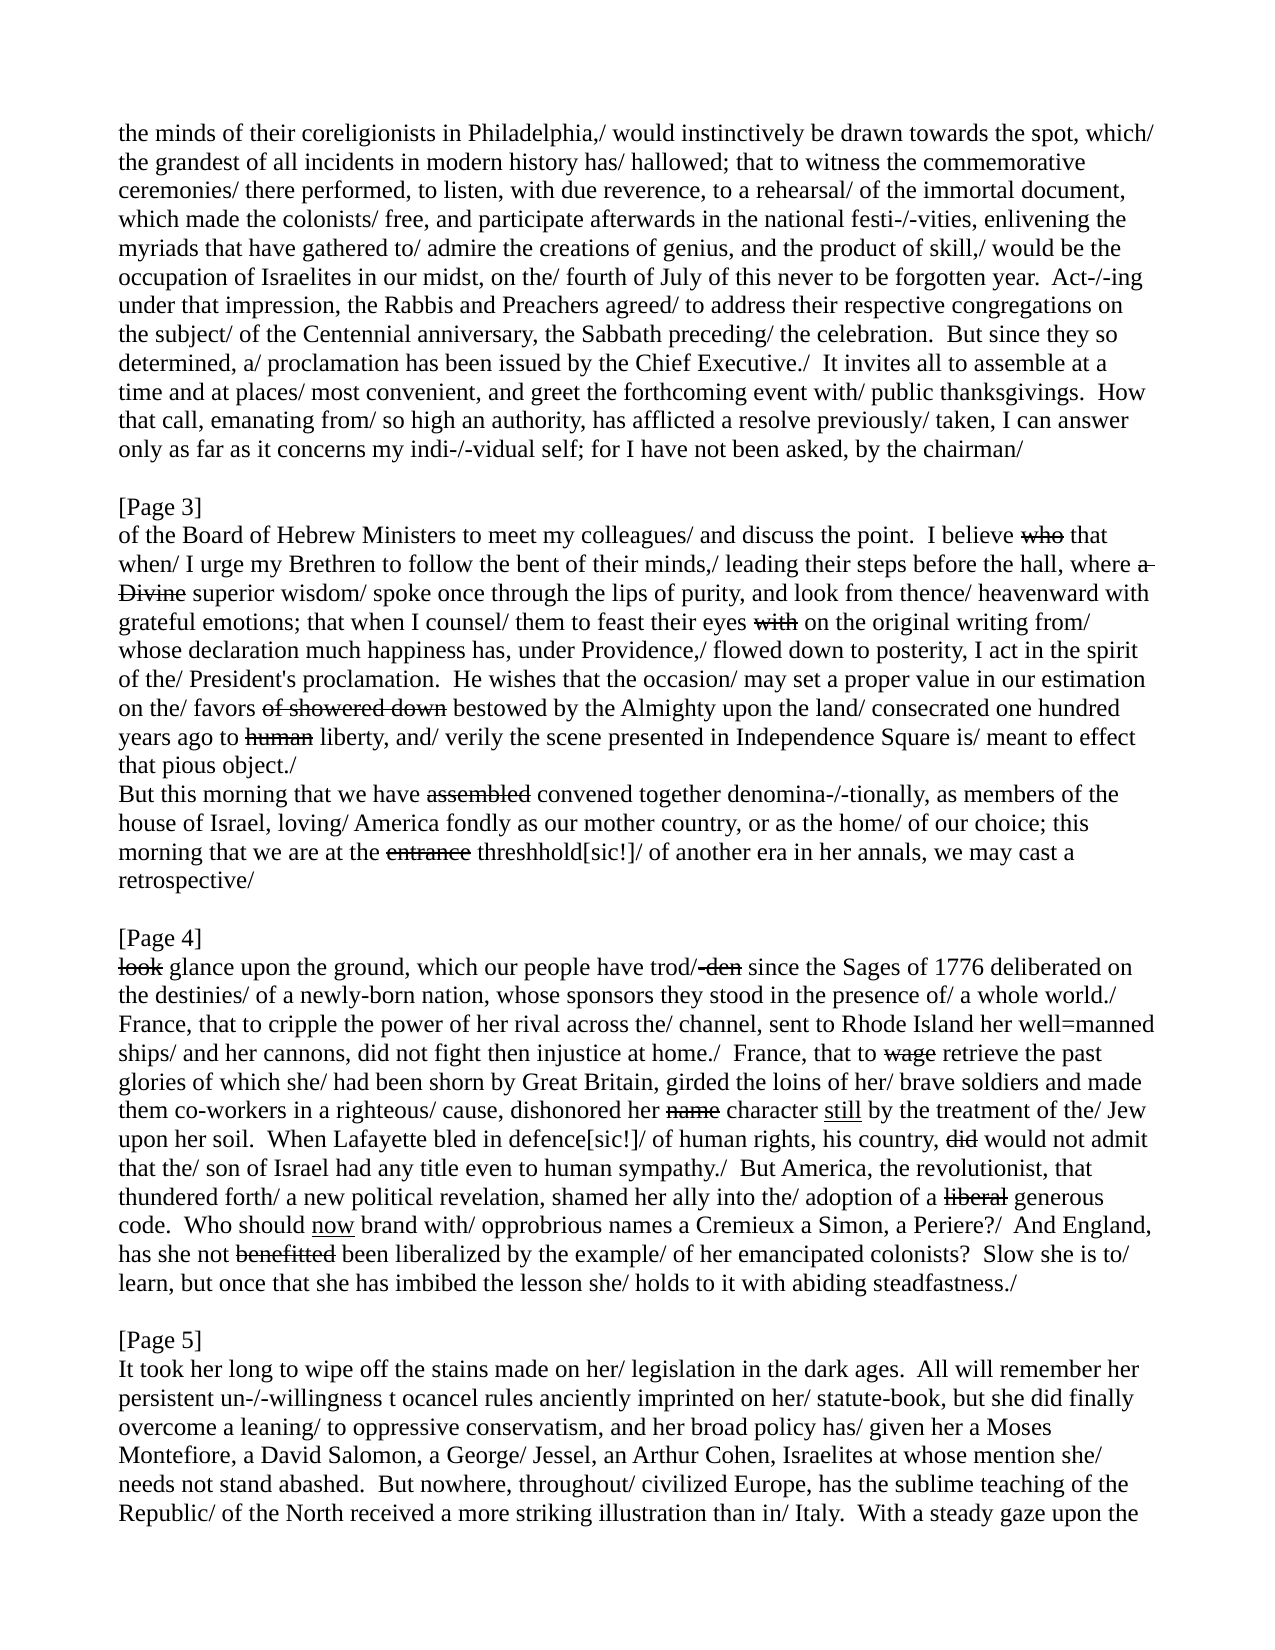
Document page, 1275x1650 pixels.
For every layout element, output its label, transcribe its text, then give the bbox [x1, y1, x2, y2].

text France, that to cripple the power of her rival across the/ channel, sent to Rhode Island her well=manned ships/ and her cannons, did not fight then injustice at home./ France, that to wage retrieve the past glories of which she/ had been shorn by Great Britain, girded the loins of her/ brave soldiers and made them co-workers in a righteous/ cause, dishonored her name character still by the treatment of the/ Jew upon her soil. When Lafayette bled in defence[sic!]/ of human rights, his country, did would not admit that the/ son of Israel had any title even to human sympathy./ But America, the revolutionist, that thundered forth/ a new political revelation, shamed her ally into the/ adoption of a liberal generous code. Who should now brand with/ opprobrious names a Cremieux a Simon, a Periere?/ And England, has she not benefitted been liberalized by the example/ of her emancipated colonists? Slow she is to/ learn, but once that she has imbibed the lesson she/ holds to it with abiding steadfastness./ [118, 1009, 1157, 1297]
text look glance upon the ground, which our people have trod/-den since the Sages of 1776 deliberated on the destinies/ of a newly-born nation, whose sponsors they stood in the presence of/ a whole world./ [118, 952, 1157, 1009]
text [Page 4] [118, 923, 1157, 952]
text [Page 5] [118, 1326, 1157, 1354]
text the minds of their coreligionists in Philadelphia,/ would instinctively be drawn towards the spot, which/ the grandest of all incidents in modern history has/ hallowed; that to witness the commemorative ceremonies/ there performed, to listen, with due reverence, to a rehearsal/ of the immortal document, which made the colonists/ free, and participate afterwards in the national festi-/-vities, enlivening the myriads that have gathered to/ admire the creations of genius, and the product of skill,/ would be the occupation of Israelites in our midst, on the/ fourth of July of this never to be forgotten year. Act-/-ing under that impression, the Rabbis and Preachers agreed/ to address their respective congregations on the subject/ of the Centennial anniversary, the Sabbath preceding/ the celebration. But since they so determined, a/ proclamation has been issued by the Chief Executive./ It invites all to assemble at a time and at places/ most convenient, and greet the forthcoming event with/ public thanksgivings. How that call, emanating from/ so high an authority, has afflicted a resolve previously/ taken, I can answer only as far as it concerns my indi-/-vidual self; for I have not been asked, by the chairman/ [118, 118, 1157, 463]
text of the Board of Hebrew Ministers to meet my colleagues/ and discuss the point. I believe who that when/ I urge my Brethren to follow the bent of their minds,/ leading their steps before the hall, where a Divine superior wisdom/ spoke once through the lips of purity, and look from thence/ heavenward with grateful emotions; that when I counsel/ them to feast their eyes with on the original writing from/ whose declaration much happiness has, under Providence,/ flowed down to posterity, I act in the spirit of the/ President's proclamation. He wishes that the occasion/ may set a proper value in our estimation on the/ favors of showered down bestowed by the Almighty upon the land/ consecrated one hundred years ago to human liberty, and/ verily the scene presented in Independence Square is/ meant to effect that pious object./ [118, 521, 1157, 779]
text [Page 3] [118, 492, 1157, 521]
text It took her long to wipe off the stains made on her/ legislation in the dark ages. All will remember her persistent un-/-willingness t ocancel rules anciently imprinted on her/ statute-book, but she did finally overcome a leaning/ to oppressive conservatism, and her broad policy has/ given her a Moses Montefiore, a David Salomon, a George/ Jessel, an Arthur Cohen, Israelites at whose mention she/ needs not stand abashed. But nowhere, throughout/ civilized Europe, has the sublime teaching of the Republic/ of the North received a more striking illustration than in/ Italy. With a steady gaze upon the [118, 1354, 1157, 1527]
text But this morning that we have assembled convened together denomina-/-tionally, as members of the house of Israel, loving/ America fondly as our mother country, or as the home/ of our choice; this morning that we are at the entrance threshhold[sic!]/ of another era in her annals, we may cast a retrospective/ [118, 779, 1157, 894]
